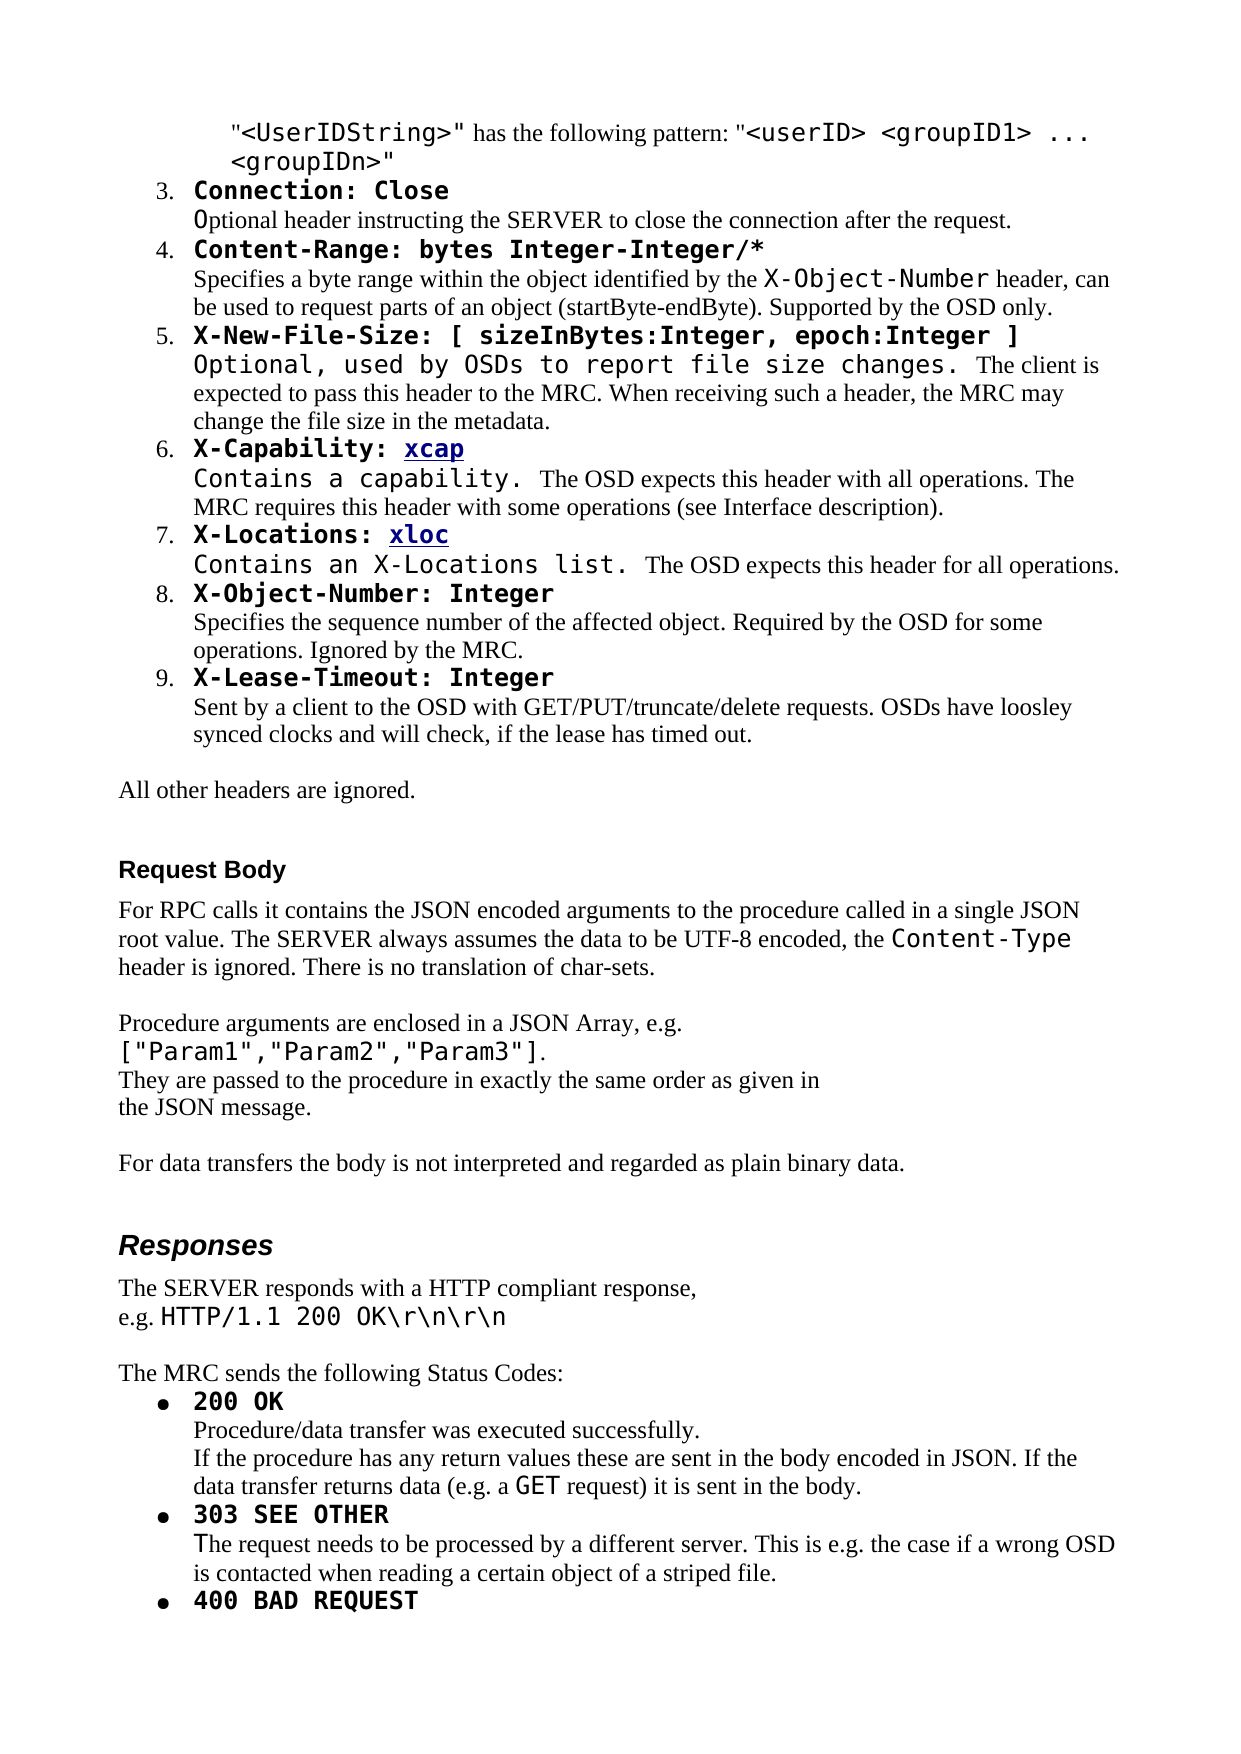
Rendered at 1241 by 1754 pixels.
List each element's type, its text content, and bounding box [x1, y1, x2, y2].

text The SERVER responds with a HTTP compliant response, [118, 1274, 1122, 1302]
list X-Lease-Timeout: Integer Sent by a client to the OSD with GET/PUT/truncate/delete requests. OSDs have loosley synced clocks and will check, if the lease has timed out. [156, 663, 1122, 776]
text Procedure arguments are enclosed in a JSON Array, e.g. [118, 1009, 1122, 1037]
text For data transfers the body is not interpreted and regarded as plain binary data. [118, 1149, 1122, 1177]
list X-Capability: xcap Contains a capability. The OSD expects this header with all operations. The MRC requires this header with some operations (see Interface description). [156, 434, 1122, 521]
text The MRC sends the following Status Codes: [118, 1359, 1122, 1387]
text For RPC calls it contains the JSON encoded arguments to the procedure called in a single JSON root value. The SERVER always assumes the data to be UTF-8 encoded, the Content-Type header is ignored. There is no translation of char-sets. [118, 897, 1122, 981]
list 200 OK Procedure/data transfer was executed successfully. If the procedure has any return values these are sent in the body encoded in JSON. If the data transfer returns data (e.g. a GET request) it is sent in the body. [156, 1387, 1122, 1501]
list X-New-File-Size: [ sizeInBytes:Integer, epoch:Integer ] Optional, used by OSDs to report file size changes. The client is expected to pass this header to the MRC. When receiving such a header, the MRC may change the file size in the metadata. [156, 321, 1122, 434]
text All other headers are ignored. [118, 776, 1122, 803]
list "<UserIDString>" has the following pattern: "<userID> <groupID1> ... <groupIDn>" [193, 118, 1122, 176]
list 303 SEE OTHER The request needs to be processed by a different server. This is e.g. the case if a wrong OSD is contacted when reading a certain object of a striped file. [156, 1501, 1122, 1587]
list 400 BAD REQUEST [156, 1587, 1122, 1616]
subtitle Request Body [118, 856, 1122, 884]
list Connection: Close Optional header instructing the SERVER to close the connection after the request. [156, 176, 1122, 235]
text the JSON message. [118, 1093, 1122, 1121]
list X-Object-Number: Integer Specifies the sequence number of the affected object. Required by the OSD for some operations. Ignored by the MRC. [156, 579, 1122, 663]
list Content-Range: bytes Integer-Integer/* Specifies a byte range within the object identified by the X-Object-Number header, can be used to request parts of an object (startByte-endByte). Supported by the OSD only. [156, 235, 1122, 321]
text e.g. HTTP/1.1 200 OK\r\n\r\n [118, 1302, 1122, 1331]
text They are passed to the procedure in exactly the same order as given in [118, 1066, 1122, 1093]
list X-Locations: xloc Contains an X-Locations list. The OSD expects this header for all operations. [156, 521, 1122, 579]
subtitle Responses [118, 1229, 1122, 1262]
text ["Param1","Param2","Param3"]. [118, 1037, 1122, 1066]
